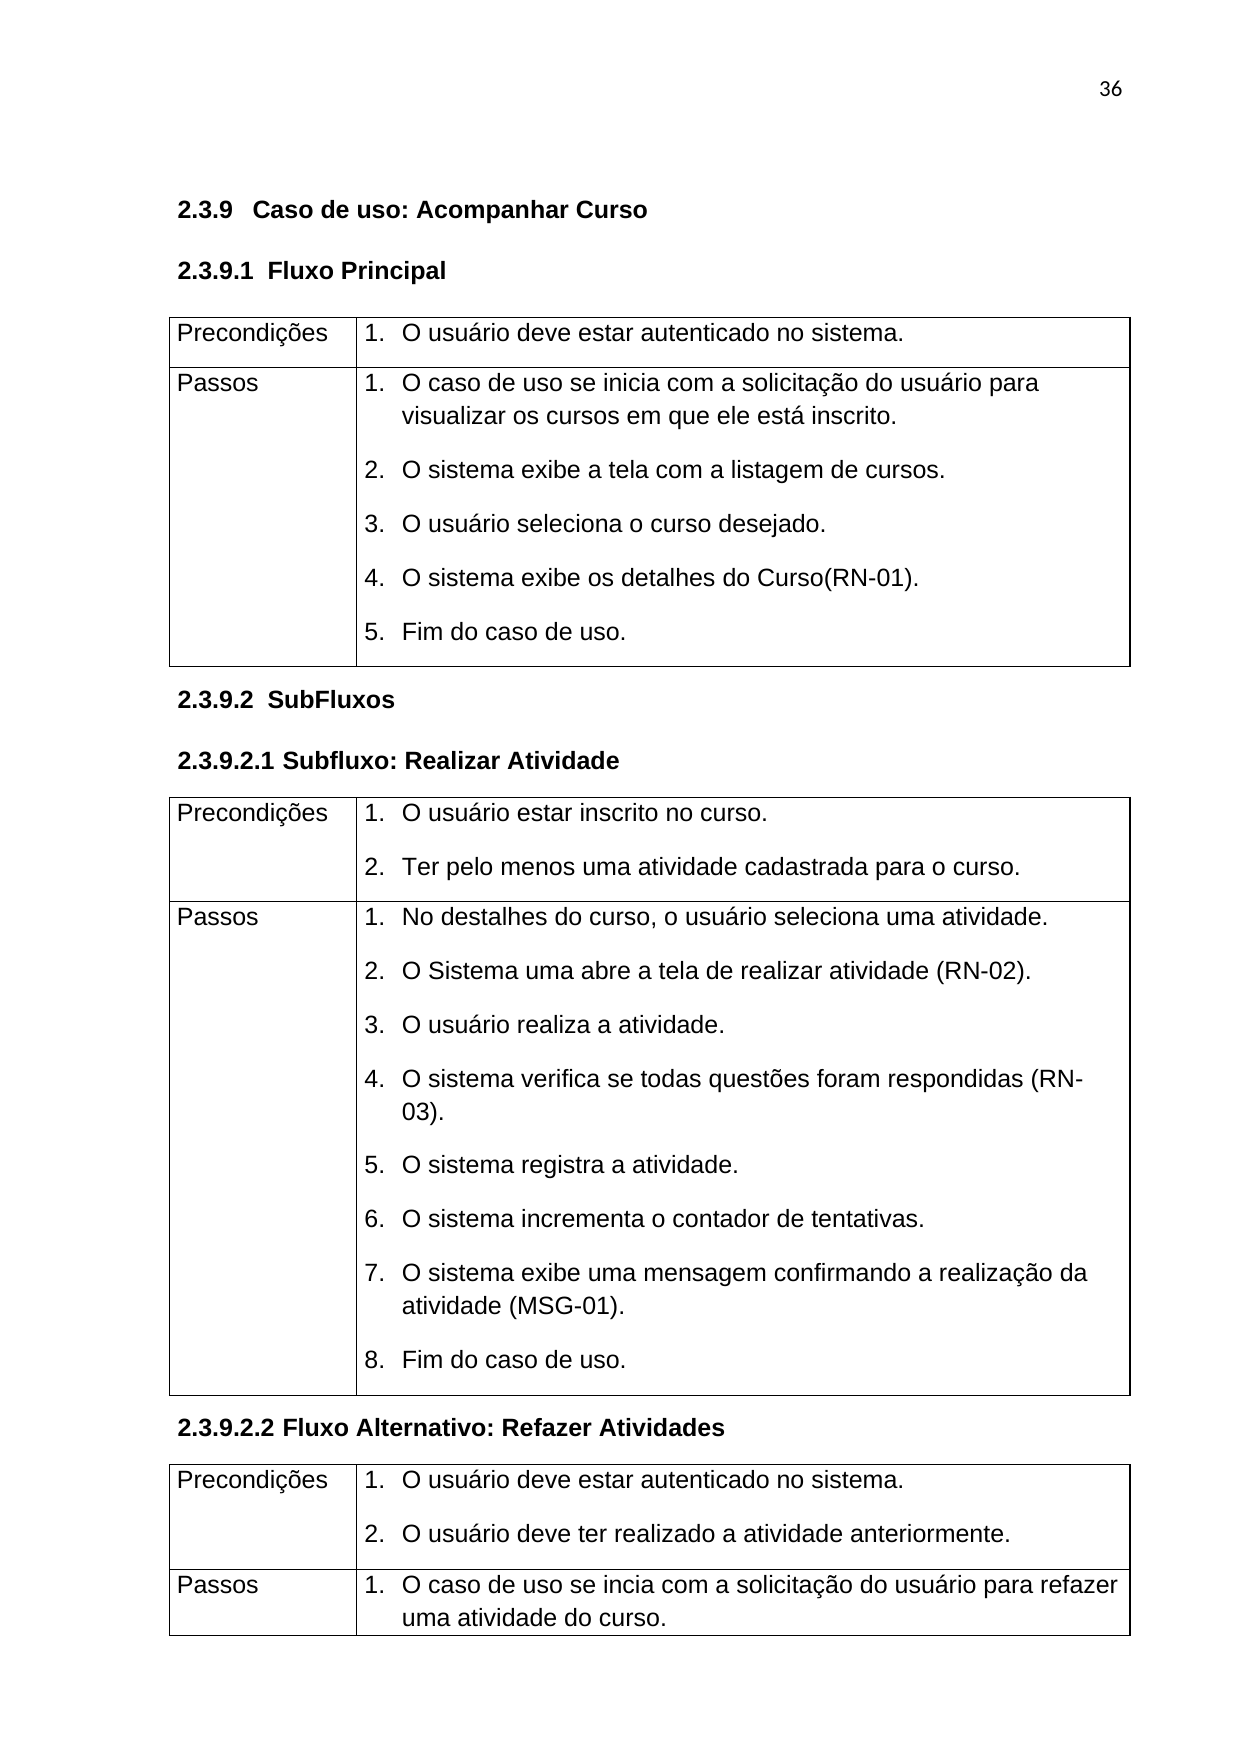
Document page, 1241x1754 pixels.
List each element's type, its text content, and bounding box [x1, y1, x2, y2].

subtitle Fluxo Alternativo: Refazer Atividades [177, 1413, 1122, 1442]
table_header O usuário estar inscrito no curso. Ter pelo menos uma atividade cadastrada para o curso. [357, 798, 1129, 901]
table_cell Passos [170, 1570, 356, 1635]
table_cell Passos [170, 368, 356, 666]
subtitle Fluxo Principal [177, 256, 1122, 284]
table_cell O caso de uso se incia com a solicitação do usuário para refazer uma atividade do curso. O sistema deve seguir os passos do subfluxo: Realizar Atividade. Fim do caso de uso. [357, 1570, 1129, 1635]
table_header Precondições [170, 318, 356, 367]
table_header Precondições [170, 798, 356, 901]
table_cell No destalhes do curso, o usuário seleciona uma atividade. O Sistema uma abre a tela de realizar atividade (RN-02). O usuário realiza a atividade. O sistema verifica se todas questões foram respondidas (RN-03). O sistema registra a atividade. O sistema incrementa o contador de tentativas. O sistema exibe uma mensagem confirmando a realização da atividade (MSG-01). Fim do caso de uso. [357, 902, 1129, 1395]
table_cell O caso de uso se inicia com a solicitação do usuário para visualizar os cursos em que ele está inscrito. O sistema exibe a tela com a listagem de cursos. O usuário seleciona o curso desejado. O sistema exibe os detalhes do Curso(RN-01). Fim do caso de uso. [357, 368, 1129, 666]
subtitle Caso de uso: Acompanhar Curso [177, 195, 1122, 224]
subtitle SubFluxos [177, 685, 1122, 714]
table_header Precondições [170, 1465, 356, 1569]
subtitle Subfluxo: Realizar Atividade [177, 746, 1122, 774]
table_header O usuário deve estar autenticado no sistema. [357, 318, 1129, 367]
table_cell Passos [170, 902, 356, 1395]
table_header O usuário deve estar autenticado no sistema. O usuário deve ter realizado a atividade anteriormente. [357, 1465, 1129, 1569]
